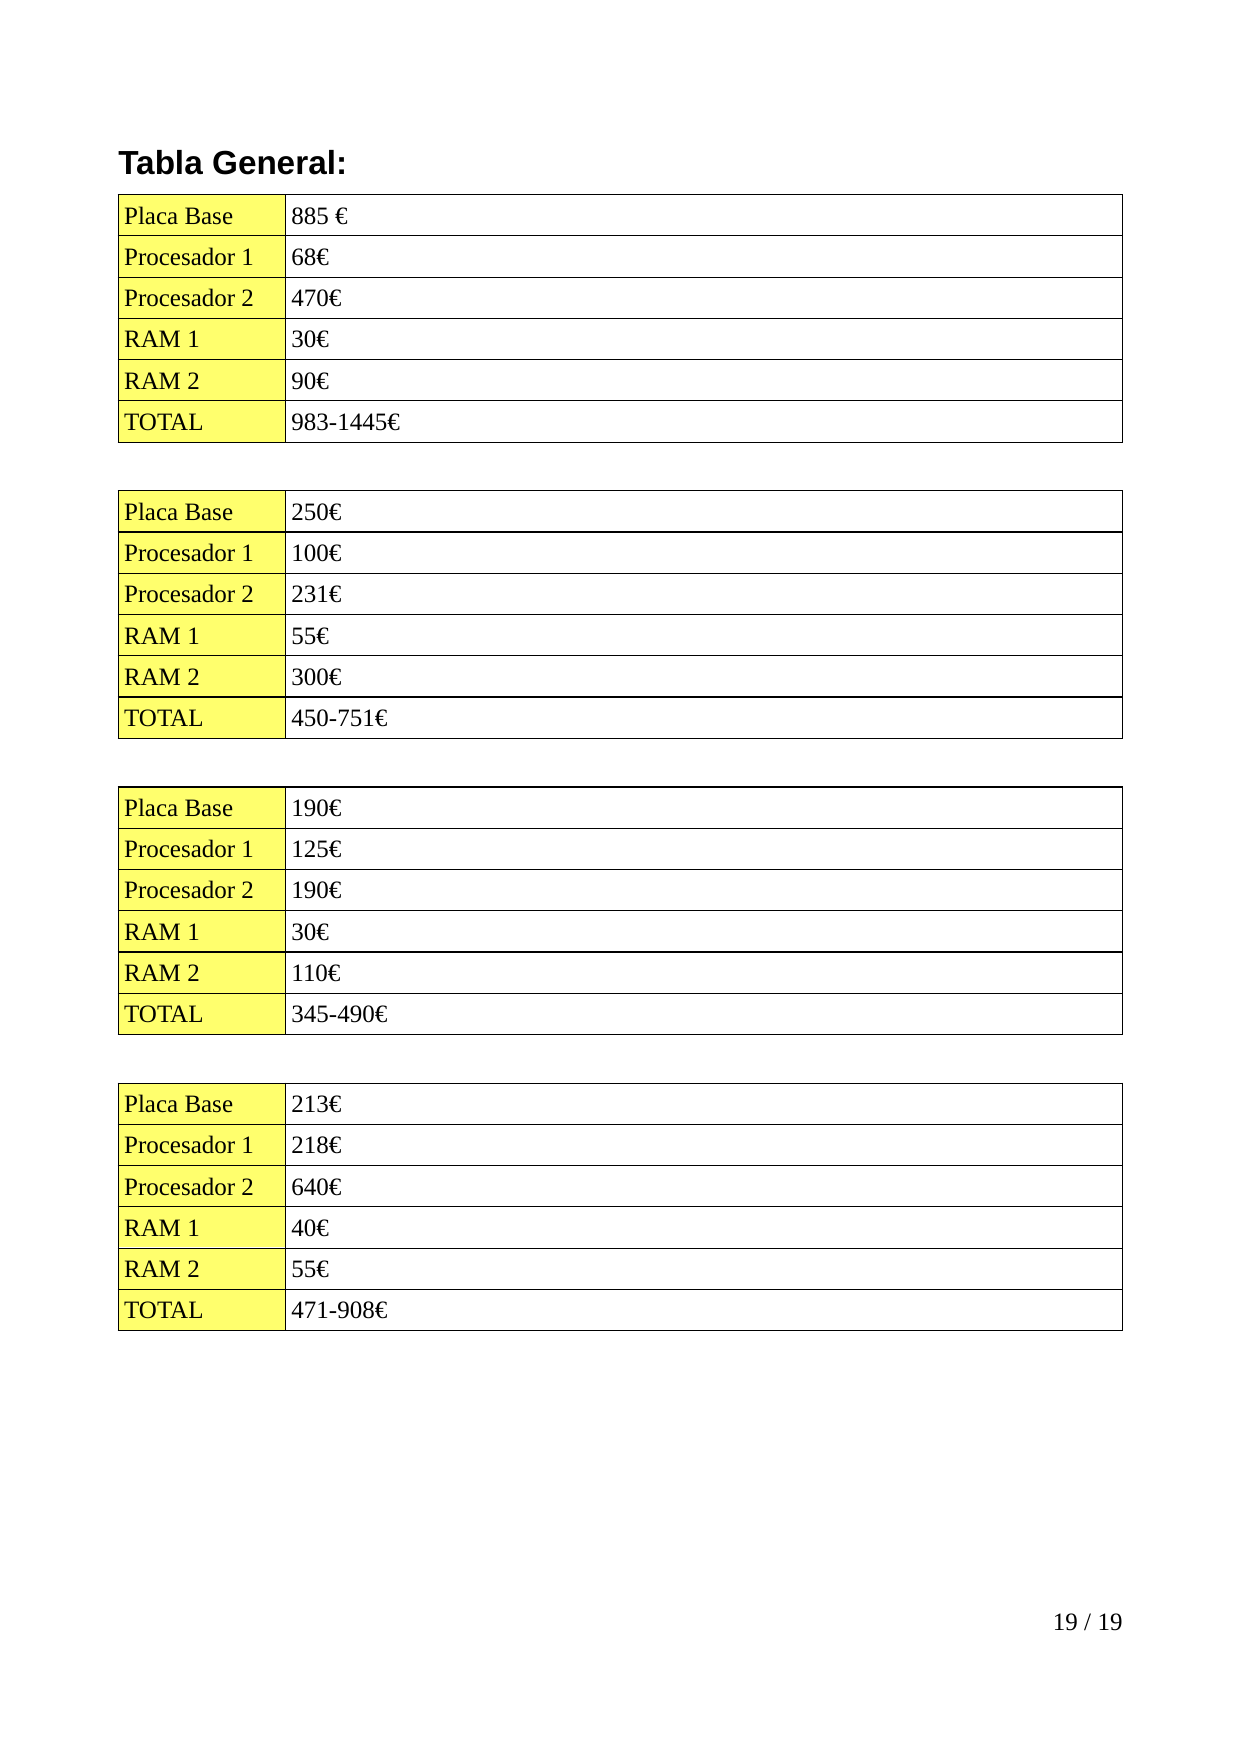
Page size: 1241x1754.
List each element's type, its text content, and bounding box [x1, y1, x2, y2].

table_header Placa Base [119, 491, 285, 531]
table_header 885 € [286, 195, 1122, 235]
table_cell 100€ [286, 533, 1122, 573]
table_cell 110€ [286, 953, 1122, 993]
table_cell 30€ [286, 319, 1122, 359]
table_cell RAM 2 [119, 1249, 285, 1289]
table_cell 40€ [286, 1207, 1122, 1247]
table_cell 30€ [286, 911, 1122, 951]
table_cell RAM 1 [119, 1207, 285, 1247]
table_cell 470€ [286, 278, 1122, 318]
table_cell RAM 2 [119, 360, 285, 400]
table_cell 640€ [286, 1166, 1122, 1206]
table_cell 90€ [286, 360, 1122, 400]
table_cell 218€ [286, 1125, 1122, 1165]
table_cell 983-1445€ [286, 401, 1122, 442]
table_cell 345-490€ [286, 994, 1122, 1034]
subtitle Tabla General: [118, 143, 1122, 182]
table_cell 55€ [286, 615, 1122, 655]
table_cell Procesador 1 [119, 1125, 285, 1165]
table_cell 190€ [286, 870, 1122, 910]
table_cell TOTAL [119, 698, 285, 738]
table_cell 300€ [286, 656, 1122, 696]
table_cell 55€ [286, 1249, 1122, 1289]
table_cell TOTAL [119, 1290, 285, 1330]
table_cell Procesador 2 [119, 1166, 285, 1206]
table_header 190€ [286, 788, 1122, 828]
table_cell 450-751€ [286, 698, 1122, 738]
table_header Placa Base [119, 1084, 285, 1124]
table_header 250€ [286, 491, 1122, 531]
table_cell Procesador 1 [119, 236, 285, 277]
table_cell TOTAL [119, 401, 285, 442]
table_header Placa Base [119, 195, 285, 235]
table_cell 231€ [286, 574, 1122, 614]
table_cell RAM 2 [119, 656, 285, 696]
table_cell Procesador 2 [119, 278, 285, 318]
table_cell Procesador 2 [119, 574, 285, 614]
table_cell Procesador 1 [119, 829, 285, 869]
table_cell RAM 1 [119, 911, 285, 951]
table_cell 68€ [286, 236, 1122, 277]
table_cell RAM 2 [119, 953, 285, 993]
table_header 213€ [286, 1084, 1122, 1124]
table_cell 471-908€ [286, 1290, 1122, 1330]
table_cell Procesador 1 [119, 533, 285, 573]
table_cell TOTAL [119, 994, 285, 1034]
table_cell Procesador 2 [119, 870, 285, 910]
table_cell 125€ [286, 829, 1122, 869]
table_cell RAM 1 [119, 319, 285, 359]
table_cell RAM 1 [119, 615, 285, 655]
table_header Placa Base [119, 788, 285, 828]
